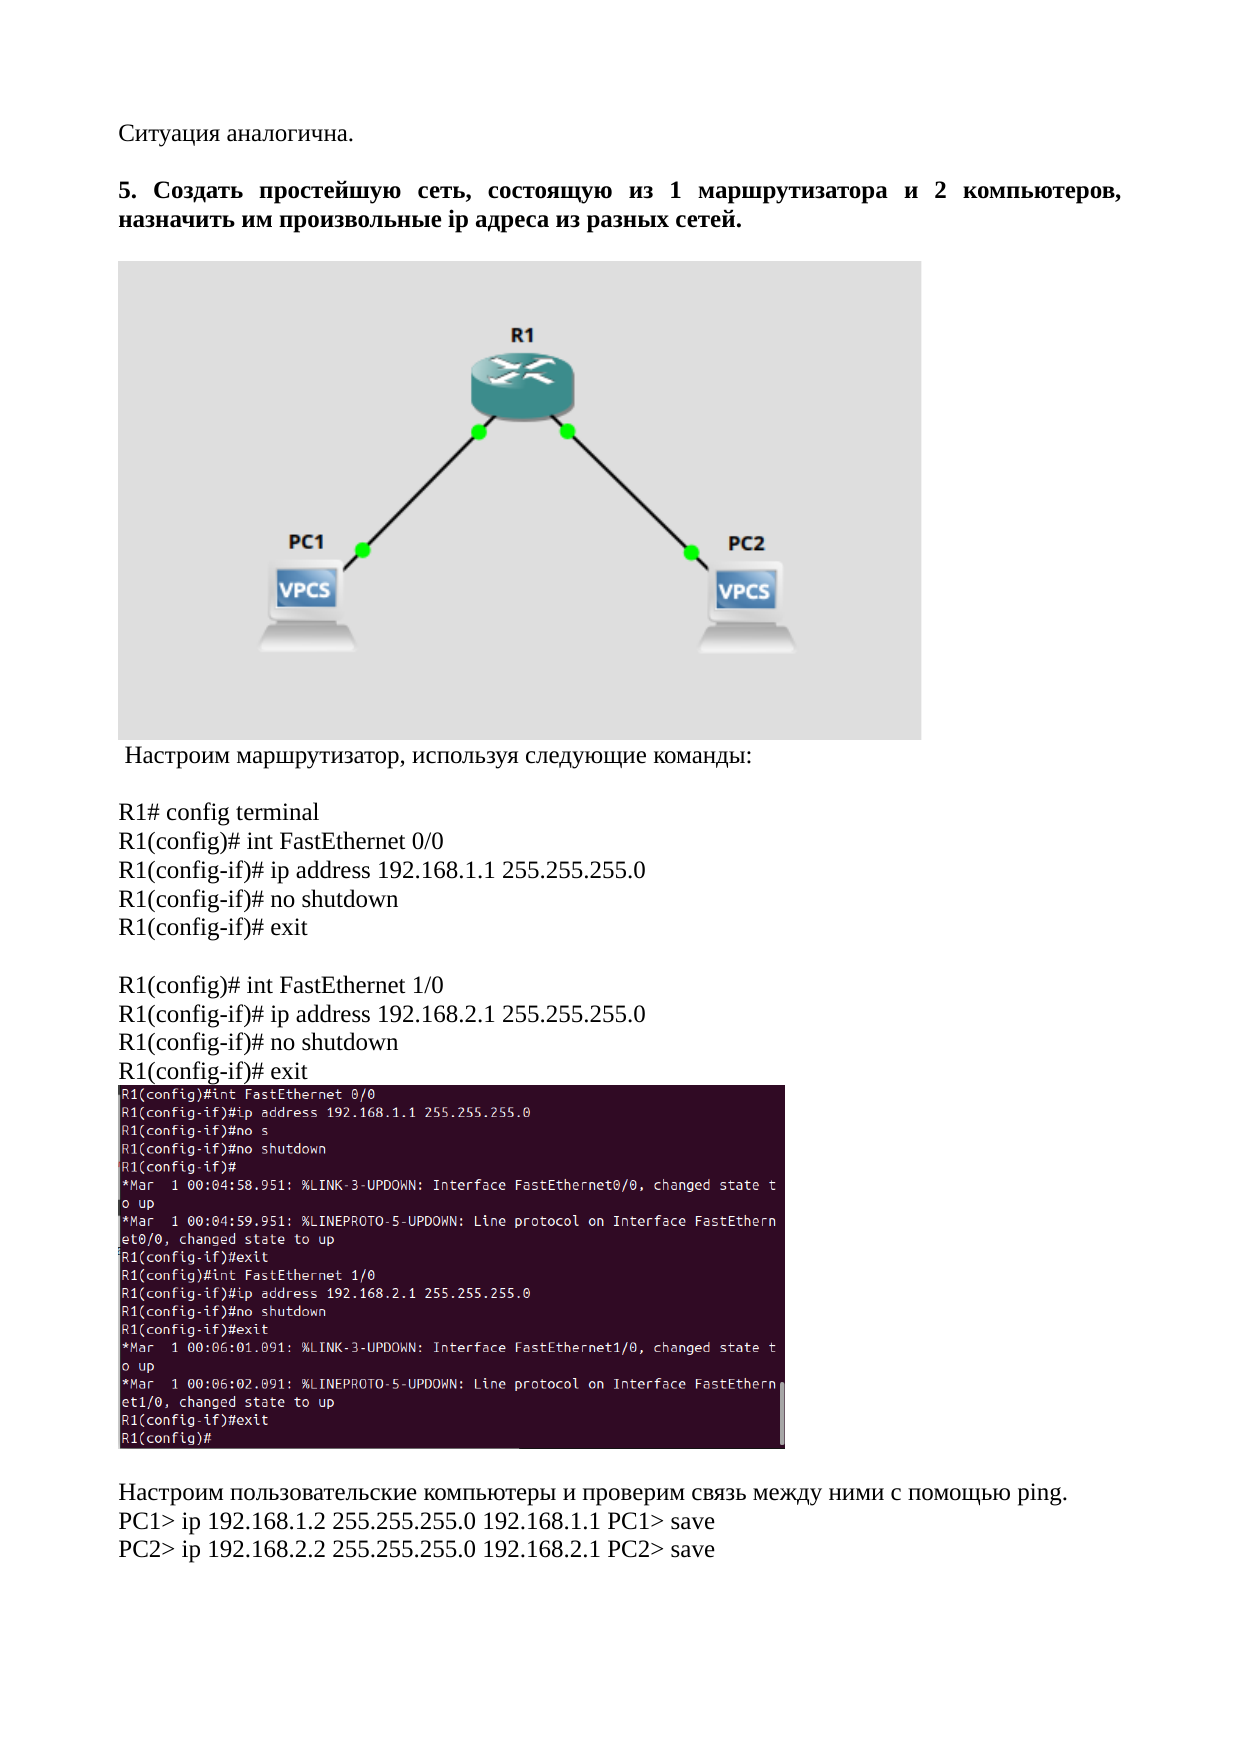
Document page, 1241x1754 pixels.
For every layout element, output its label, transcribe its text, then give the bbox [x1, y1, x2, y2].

text R1(config-if)# ip address 192.168.2.1 255.255.255.0 [118, 999, 1122, 1027]
text Ситуация аналогична. [118, 118, 1122, 147]
text R1(config-if)# ip address 192.168.1.1 255.255.255.0 [118, 855, 1122, 884]
text R1(config-if)# exit [118, 1056, 1122, 1085]
picture [118, 261, 922, 740]
text R1(config)# int FastEthernet 0/0 [118, 826, 1122, 855]
text PC1> ip 192.168.1.2 255.255.255.0 192.168.1.1 PC1> save [118, 1506, 1122, 1534]
text R1(config-if)# exit [118, 912, 1122, 941]
text Настроим пользовательские компьютеры и проверим связь между ними с помощью ping. [118, 1477, 1122, 1506]
text PC2> ip 192.168.2.2 255.255.255.0 192.168.2.1 PC2> save [118, 1534, 1122, 1563]
picture [118, 1085, 785, 1449]
text R1(config-if)# no shutdown [118, 884, 1122, 912]
text R1# config terminal [118, 797, 1122, 826]
text R1(config-if)# no shutdown [118, 1027, 1122, 1056]
text Настроим маршрутизатор, используя следующие команды: [118, 740, 1122, 769]
text 5. Создать простейшую сеть, состоящую из 1 маршрутизатора и 2 компьютеров, назначить им произвольные ip адреса из разных сетей. [118, 176, 1122, 233]
text R1(config)# int FastEthernet 1/0 [118, 970, 1122, 999]
